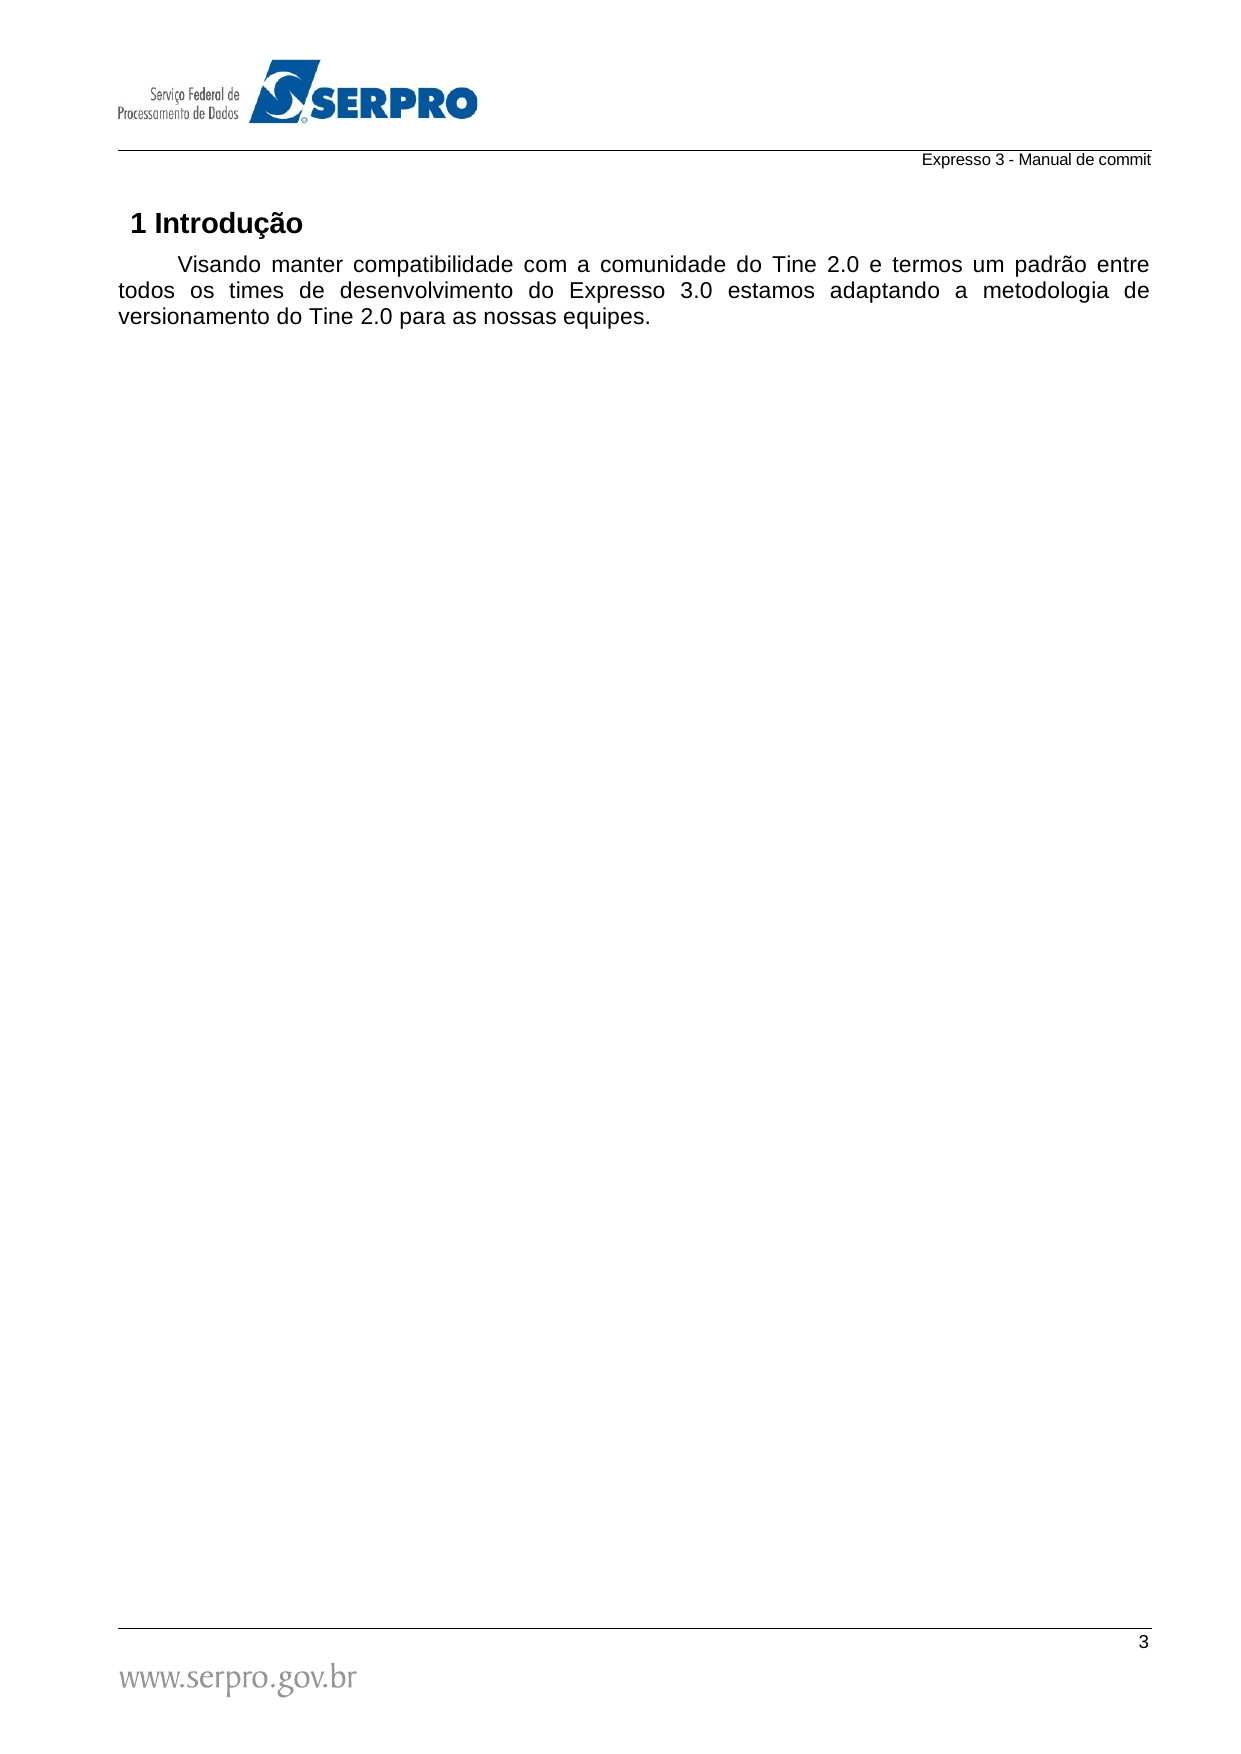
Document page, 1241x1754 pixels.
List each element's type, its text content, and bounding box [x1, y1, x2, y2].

picture [118, 59, 478, 124]
text Visando manter compatibilidade com a comunidade do Tine 2.0 e termos um padrão entre todos os times de desenvolvimento do Expresso 3.0 estamos adaptando a metodologia de versionamento do Tine 2.0 para as nossas equipes. [118, 251, 1152, 329]
subtitle Introdução [118, 207, 1152, 239]
